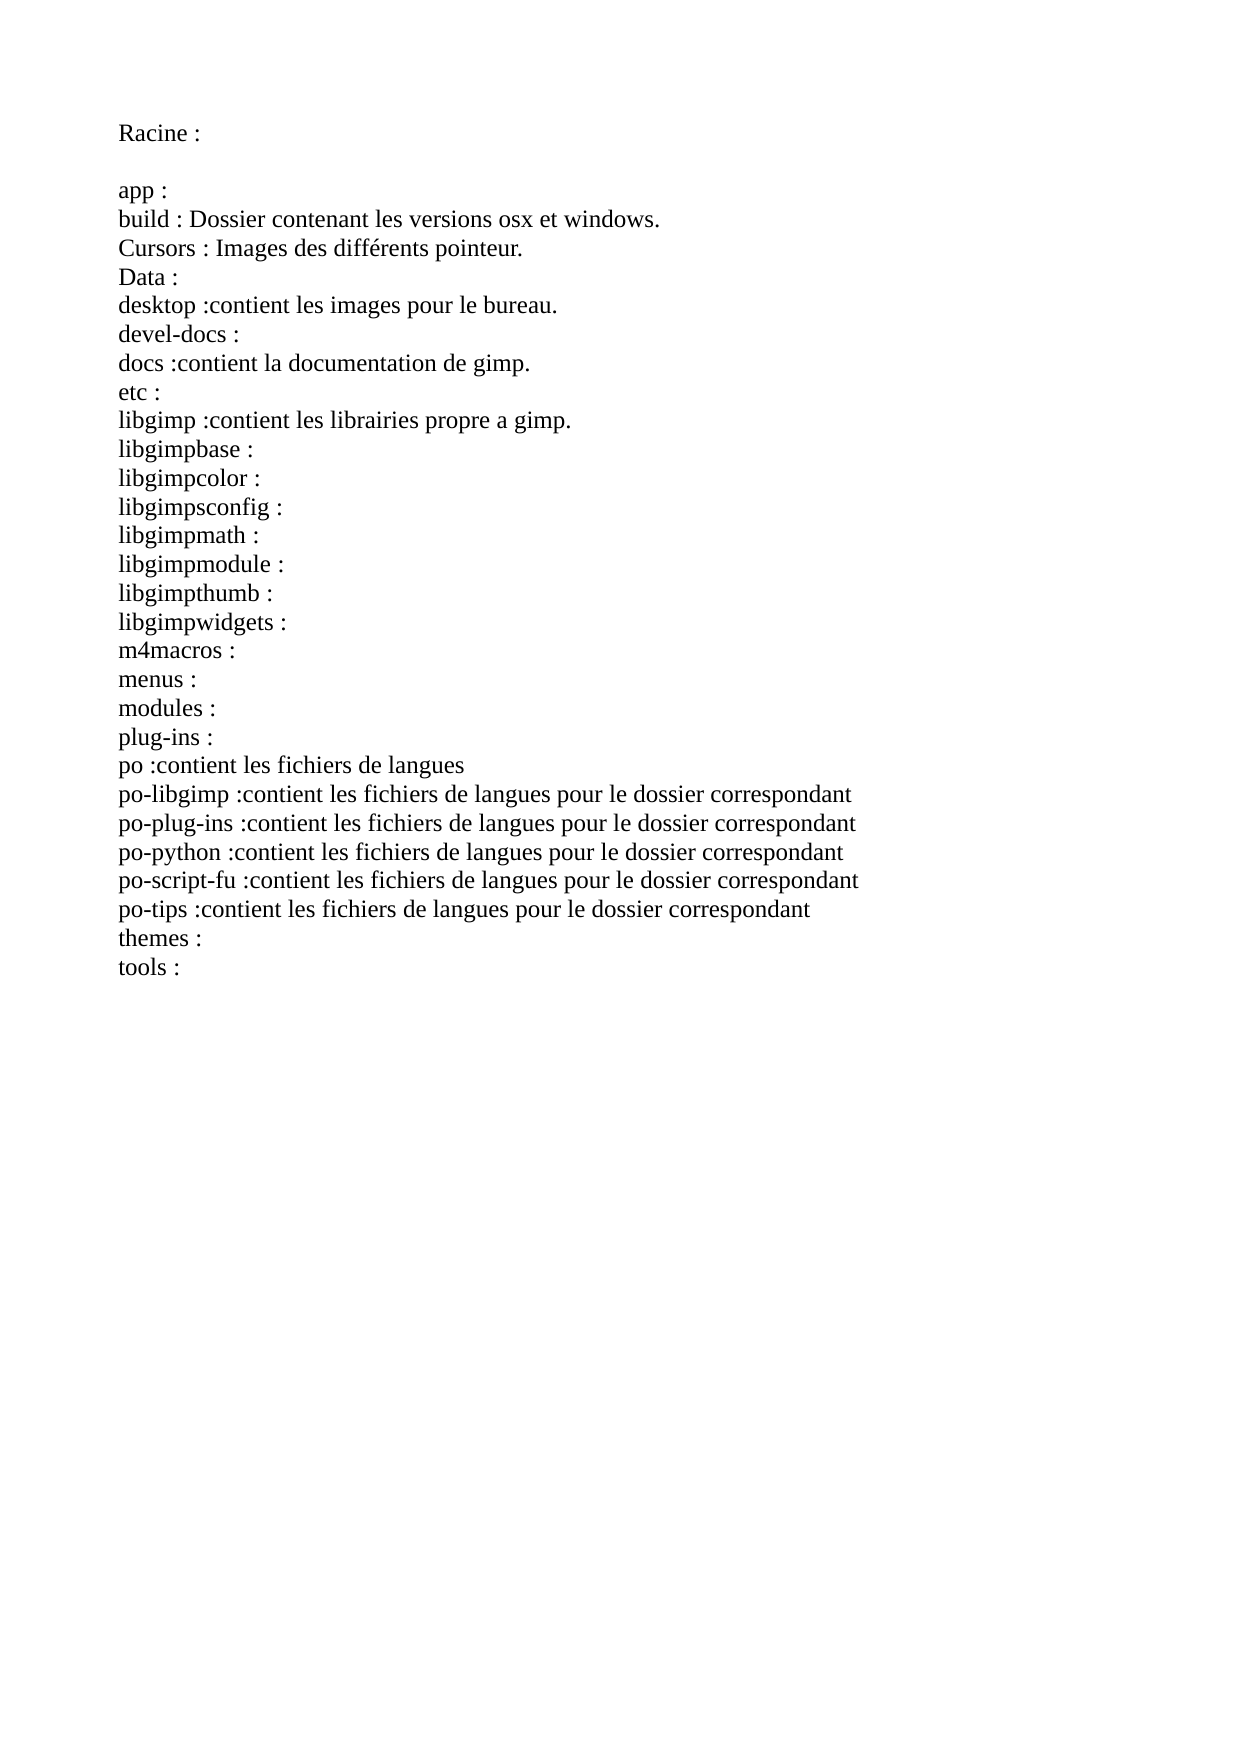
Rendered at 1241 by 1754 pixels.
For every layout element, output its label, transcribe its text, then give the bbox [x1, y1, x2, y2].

text po-plug-ins :contient les fichiers de langues pour le dossier correspondant [118, 808, 1122, 837]
text desktop :contient les images pour le bureau. [118, 291, 1122, 319]
text app : [118, 176, 1122, 204]
text etc : [118, 377, 1122, 406]
text libgimpwidgets : [118, 607, 1122, 636]
text libgimpbase : [118, 434, 1122, 463]
text po :contient les fichiers de langues [118, 751, 1122, 779]
text plug-ins : [118, 722, 1122, 751]
text tools : [118, 952, 1122, 981]
text po-libgimp :contient les fichiers de langues pour le dossier correspondant [118, 779, 1122, 808]
text build : Dossier contenant les versions osx et windows. [118, 204, 1122, 233]
text po-script-fu :contient les fichiers de langues pour le dossier correspondant [118, 866, 1122, 894]
text Racine : [118, 118, 1122, 147]
text Data : [118, 262, 1122, 291]
text Cursors : Images des différents pointeur. [118, 233, 1122, 262]
text menus : [118, 664, 1122, 693]
text libgimp :contient les librairies propre a gimp. [118, 406, 1122, 434]
text docs :contient la documentation de gimp. [118, 348, 1122, 377]
text modules : [118, 693, 1122, 722]
text m4macros : [118, 636, 1122, 664]
text themes : [118, 923, 1122, 952]
text devel-docs : [118, 319, 1122, 348]
text libgimpcolor : [118, 463, 1122, 492]
text libgimpmodule : [118, 549, 1122, 578]
text libgimpthumb : [118, 578, 1122, 607]
text po-python :contient les fichiers de langues pour le dossier correspondant [118, 837, 1122, 866]
text po-tips :contient les fichiers de langues pour le dossier correspondant [118, 894, 1122, 923]
text libgimpsconfig : [118, 492, 1122, 521]
text libgimpmath : [118, 521, 1122, 549]
